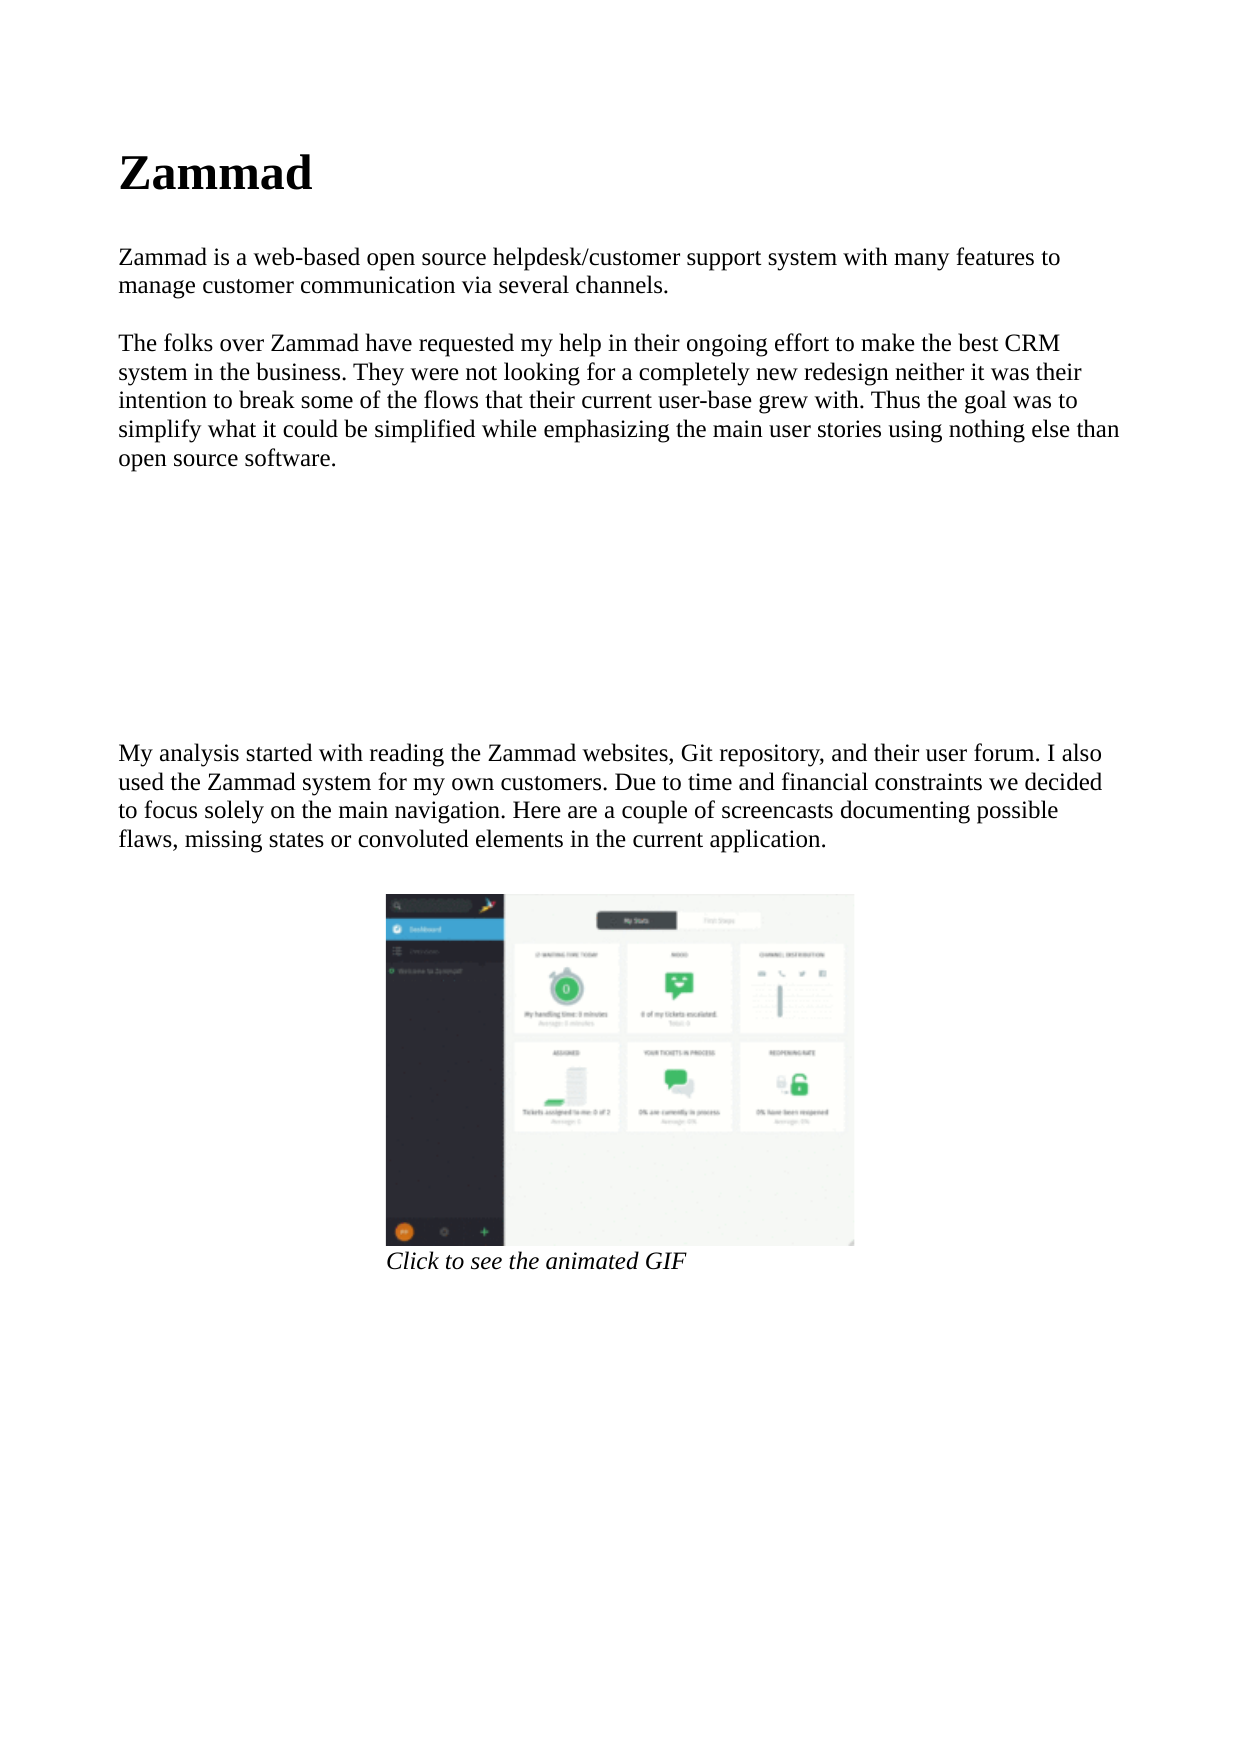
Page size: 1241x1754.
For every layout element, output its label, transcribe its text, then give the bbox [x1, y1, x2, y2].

picture [385, 894, 855, 1246]
text My analysis started with reading the Zammad websites, Git repository, and their user forum. I also used the Zammad system for my own customers. Due to time and financial constraints we decided to focus solely on the main navigation. Here are a couple of screencasts documenting possible flaws, missing states or convoluted elements in the current application. [118, 738, 1122, 853]
text Click to see the animated GIF [386, 1246, 854, 1275]
text Zammad is a web-based open source helpdesk/customer support system with many features to manage customer communication via several channels. [118, 242, 1122, 299]
subtitle Zammad [118, 143, 1122, 201]
text The folks over Zammad have requested my help in their ongoing effort to make the best CRM system in the business. They were not looking for a completely new redesign neither it was their intention to break some of the flows that their current user-base grew with. Thus the goal was to simplify what it could be simplified while emphasizing the main user stories using nothing else than open source software. [118, 328, 1122, 472]
